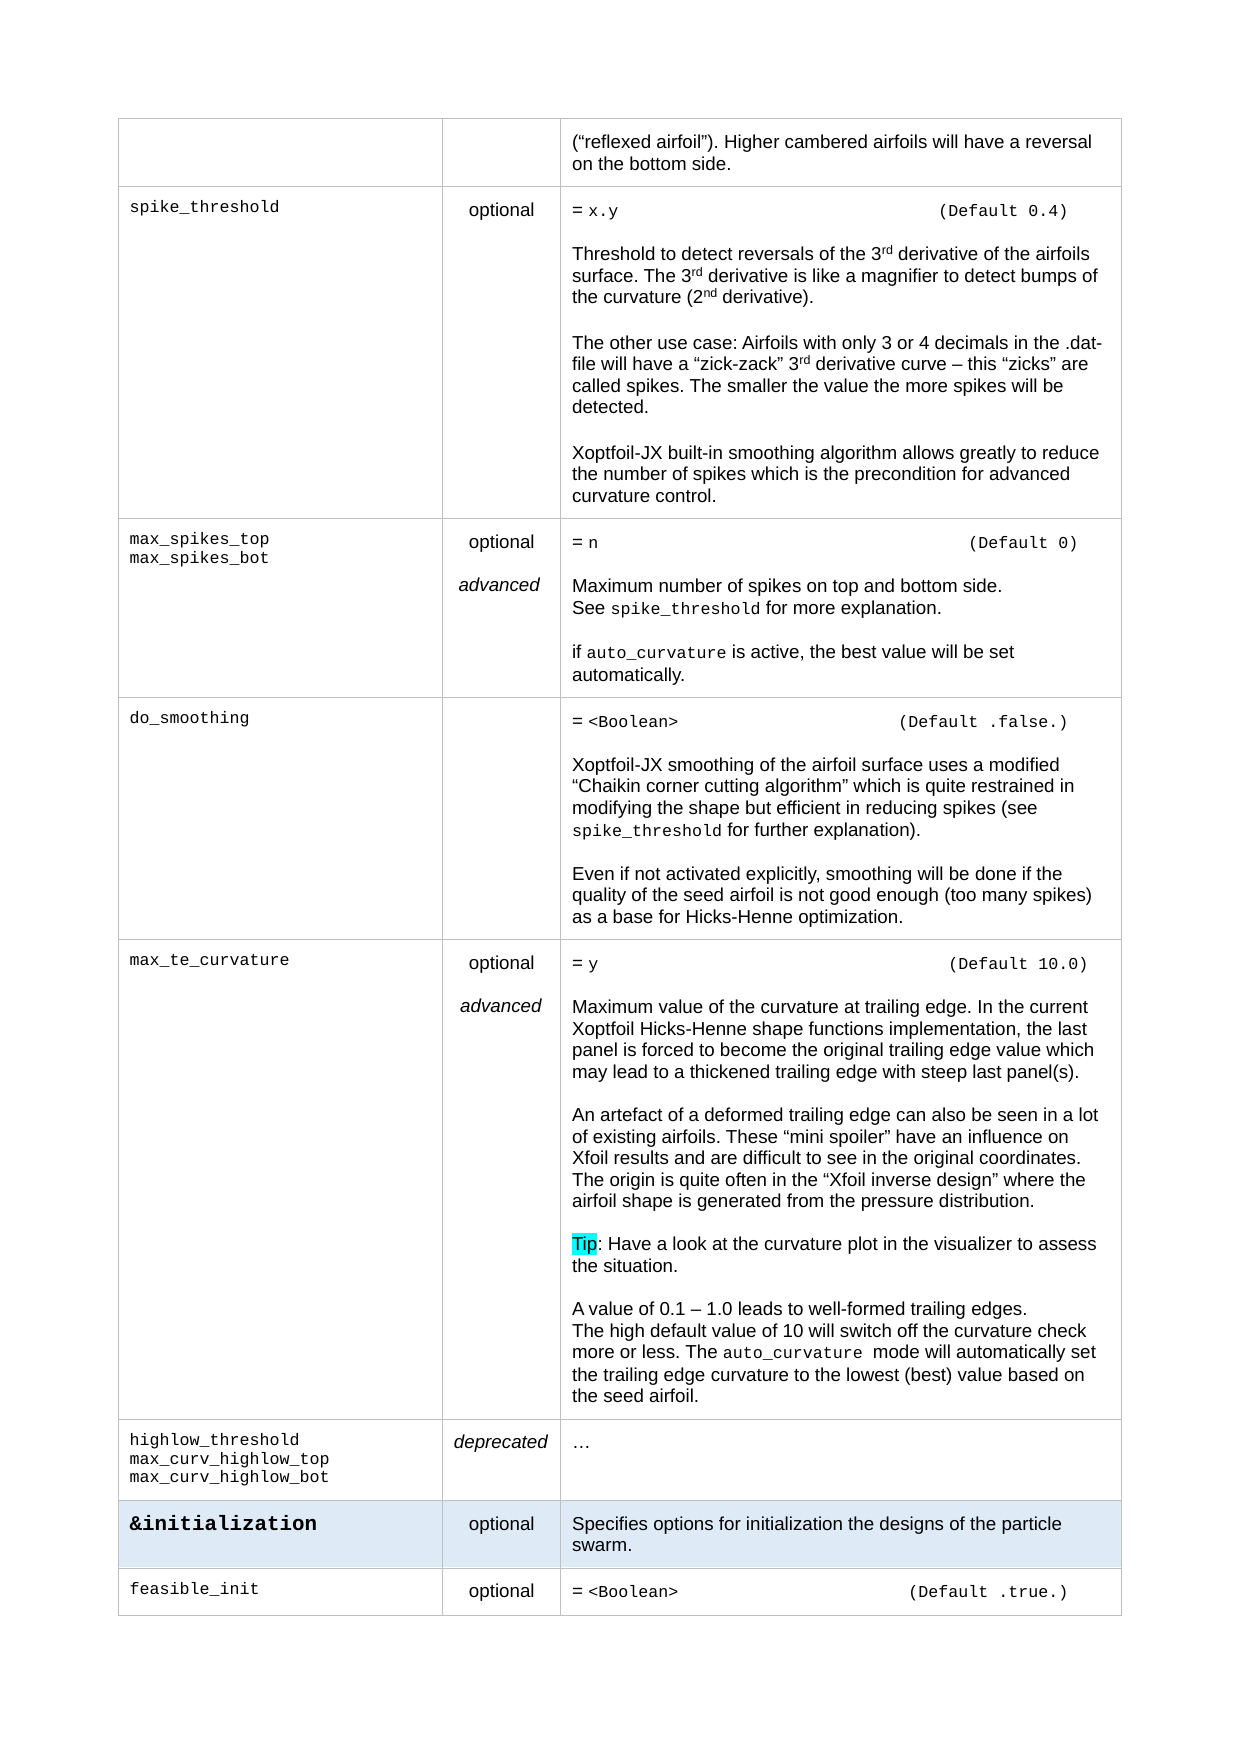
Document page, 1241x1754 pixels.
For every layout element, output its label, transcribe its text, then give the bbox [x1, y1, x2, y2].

table_cell = y (Default 10.0) Maximum value of the curvature at trailing edge. In the current Xoptfoil Hicks-Henne shape functions implementation, the last panel is forced to become the original trailing edge value which may lead to a thickened trailing edge with steep last panel(s). An artefact of a deformed trailing edge can also be seen in a lot of existing airfoils. These “mini spoiler” have an influence on Xfoil results and are difficult to see in the original coordinates. The origin is quite often in the “Xfoil inverse design” where the airfoil shape is generated from the pressure distribution. Tip: Have a look at the curvature plot in the visualizer to assess the situation. A value of 0.1 – 1.0 leads to well-formed trailing edges. The high default value of 10 will switch off the curvature check more or less. The auto_curvature mode will automatically set the trailing edge curvature to the lowest (best) value based on the seed airfoil. [561, 940, 1121, 1418]
table_cell [443, 698, 560, 939]
table_cell optional [443, 1569, 560, 1614]
table_cell optional [443, 187, 560, 518]
table_cell do_smoothing [119, 698, 442, 939]
table_cell = n (Default 0) Maximum number of spikes on top and bottom side. See spike_threshold for more explanation. if auto_curvature is active, the best value will be set automatically. [561, 519, 1121, 697]
table_cell [443, 119, 560, 186]
table_cell Specifies options for initialization the designs of the particle swarm. [561, 1501, 1121, 1567]
table_cell [119, 119, 442, 186]
table_cell = <Boolean> (Default .false.) Xoptfoil-JX smoothing of the airfoil surface uses a modified “Chaikin corner cutting algorithm” which is quite restrained in modifying the shape but efficient in reducing spikes (see spike_threshold for further explanation). Even if not activated explicitly, smoothing will be done if the quality of the seed airfoil is not good enough (too many spikes) as a base for Hicks-Henne optimization. [561, 698, 1121, 939]
table_cell = <Boolean> (Default .true.) [561, 1569, 1121, 1614]
table_cell = x.y (Default 0.4) Threshold to detect reversals of the 3rd derivative of the airfoils surface. The 3rd derivative is like a magnifier to detect bumps of the curvature (2nd derivative). The other use case: Airfoils with only 3 or 4 decimals in the .dat-file will have a “zick-zack” 3rd derivative curve – this “zicks” are called spikes. The smaller the value the more spikes will be detected. Xoptfoil-JX built-in smoothing algorithm allows greatly to reduce the number of spikes which is the precondition for advanced curvature control. [561, 187, 1121, 518]
table_cell deprecated [443, 1420, 560, 1500]
table_cell optional [443, 1501, 560, 1567]
table_cell &initialization [119, 1501, 442, 1567]
table_cell … [561, 1420, 1121, 1500]
table_cell max_spikes_top max_spikes_bot [119, 519, 442, 697]
table_cell optional advanced [443, 940, 560, 1418]
table_cell optional advanced [443, 519, 560, 697]
table_cell spike_threshold [119, 187, 442, 518]
table_cell highlow_threshold max_curv_highlow_top max_curv_highlow_bot [119, 1420, 442, 1500]
table_cell max_te_curvature [119, 940, 442, 1418]
table_cell (“reflexed airfoil”). Higher cambered airfoils will have a reversal on the bottom side. [561, 119, 1121, 186]
table_cell feasible_init [119, 1569, 442, 1614]
